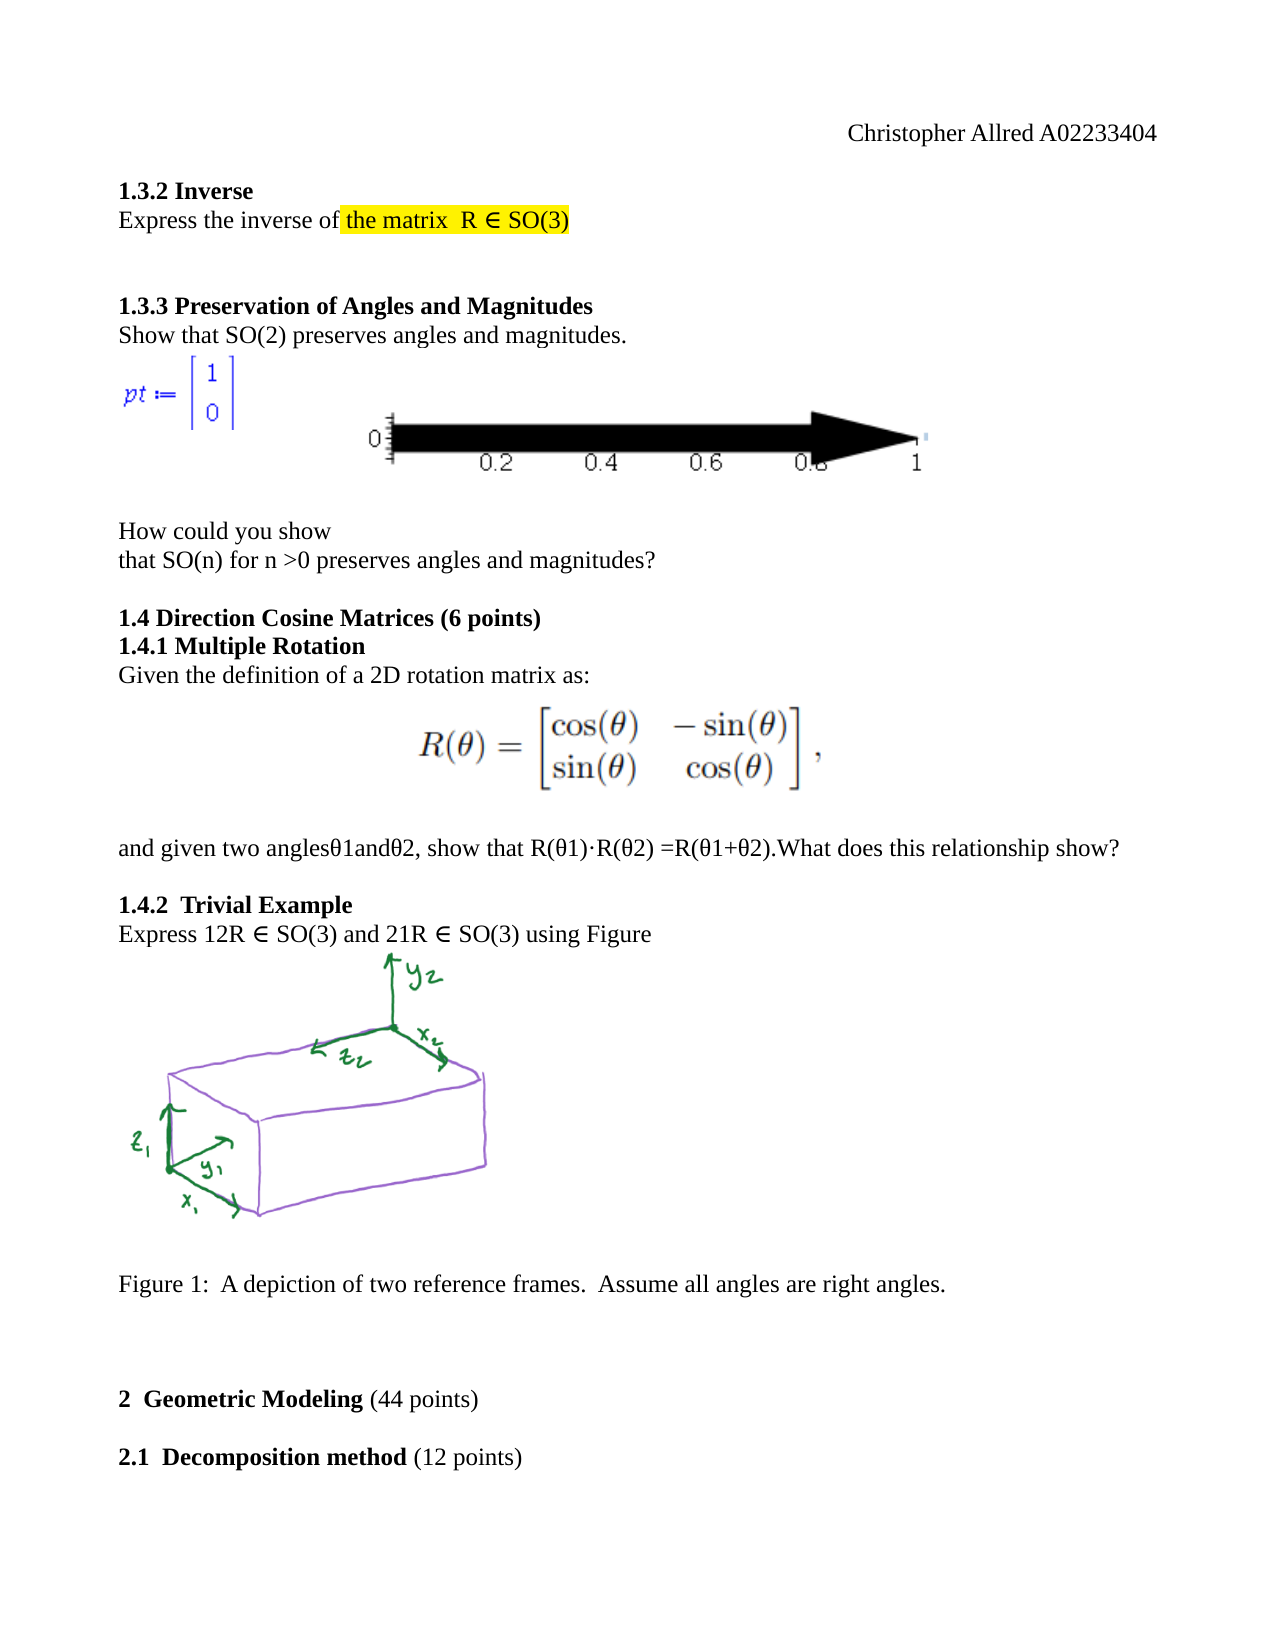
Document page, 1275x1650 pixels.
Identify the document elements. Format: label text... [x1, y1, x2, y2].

text 1.4 Direction Cosine Matrices (6 points) [118, 603, 1157, 631]
text Show that SO(2) preserves angles and magnitudes. [118, 320, 1157, 349]
picture [346, 348, 929, 523]
text Express the inverse of the matrix R ∈ SO(3) [118, 205, 1157, 234]
text Express 12R ∈ SO(3) and 21R ∈ SO(3) using Figure [118, 919, 1157, 948]
text 2.1 Decomposition method (12 points) [118, 1442, 1157, 1471]
text 1.3.3 Preservation of Angles and Magnitudes [118, 291, 1157, 320]
text Given the definition of a 2D rotation matrix as: [118, 660, 1157, 689]
picture [401, 701, 849, 808]
picture [118, 947, 531, 1241]
text 1.4.2 Trivial Example [118, 890, 1157, 919]
text 2 Geometric Modeling (44 points) [118, 1384, 1157, 1413]
text and given two anglesθ1andθ2, show that R(θ1)·R(θ2) =R(θ1+θ2).What does this relationship show? [118, 833, 1157, 861]
text Figure 1: A depiction of two reference frames. Assume all angles are right angles. [118, 1269, 1157, 1298]
text 1.4.1 Multiple Rotation [118, 631, 1157, 660]
text How could you show that SO(n) for n >0 preserves angles and magnitudes? [118, 516, 1157, 574]
picture [118, 348, 248, 430]
text 1.3.2 Inverse [118, 176, 1157, 205]
